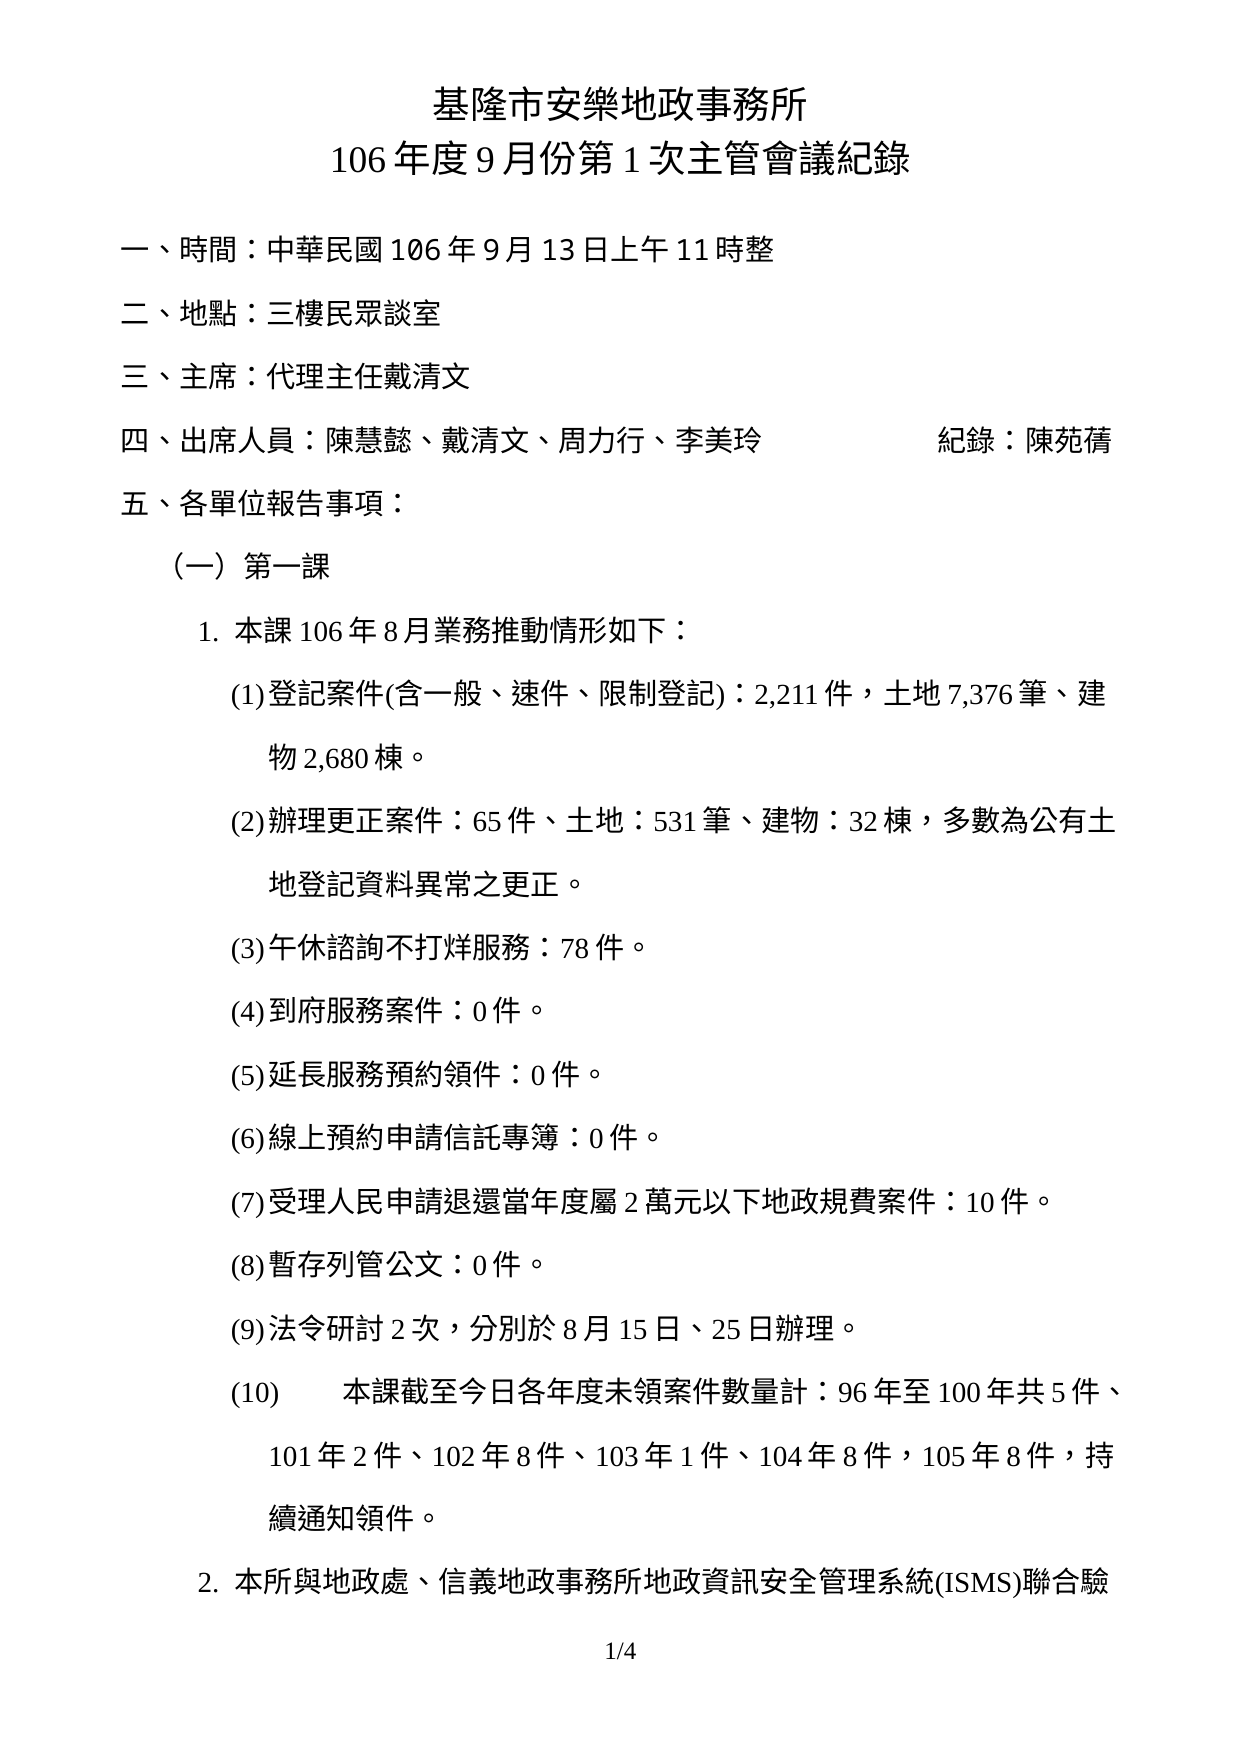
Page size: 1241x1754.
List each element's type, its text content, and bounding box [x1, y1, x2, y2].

list 線上預約申請信託專簿：0件。 [231, 1115, 1122, 1157]
list 午休諮詢不打烊服務：78件。 [231, 924, 1122, 967]
list 延長服務預約領件：0件。 [231, 1051, 1122, 1094]
list 法令研討2次，分別於8月15日、25日辦理。 [231, 1305, 1122, 1347]
list 各單位報告事項： [119, 481, 1122, 523]
list 時間：中華民國106年9月13日上午11時整 [119, 227, 1122, 269]
list 本課106年8月業務推動情形如下： [197, 607, 1122, 650]
text 106年度9月份第1次主管會議紀錄 [118, 129, 1122, 183]
list 第一課 [156, 544, 1122, 586]
list 到府服務案件：0件。 [231, 988, 1122, 1030]
text 基隆市安樂地政事務所 [118, 75, 1122, 129]
list 暫存列管公文：0件。 [231, 1242, 1122, 1284]
list 辦理更正案件：65件、土地：531筆、建物：32棟，多數為公有土地登記資料異常之更正。 [231, 798, 1122, 903]
list 地點：三樓民眾談室 [119, 290, 1122, 332]
list 受理人民申請退還當年度屬2萬元以下地政規費案件：10件。 [231, 1178, 1122, 1221]
list 登記案件(含一般、速件、限制登記)：2,211件，土地7,376筆、建物2,680棟。 [231, 671, 1122, 777]
list 出席人員：陳慧懿、戴清文、周力行、李美玲 紀錄：陳苑蒨 [119, 417, 1122, 459]
list 本所與地政處、信義地政事務所地政資訊安全管理系統(ISMS)聯合驗 [197, 1559, 1122, 1601]
list 本課截至今日各年度未領案件數量計：96年至100年共5件、101年2件、102年8件、103年1件、104年8件，105年8件，持續通知領件。 [231, 1369, 1122, 1538]
list 主席：代理主任戴清文 [119, 354, 1122, 396]
